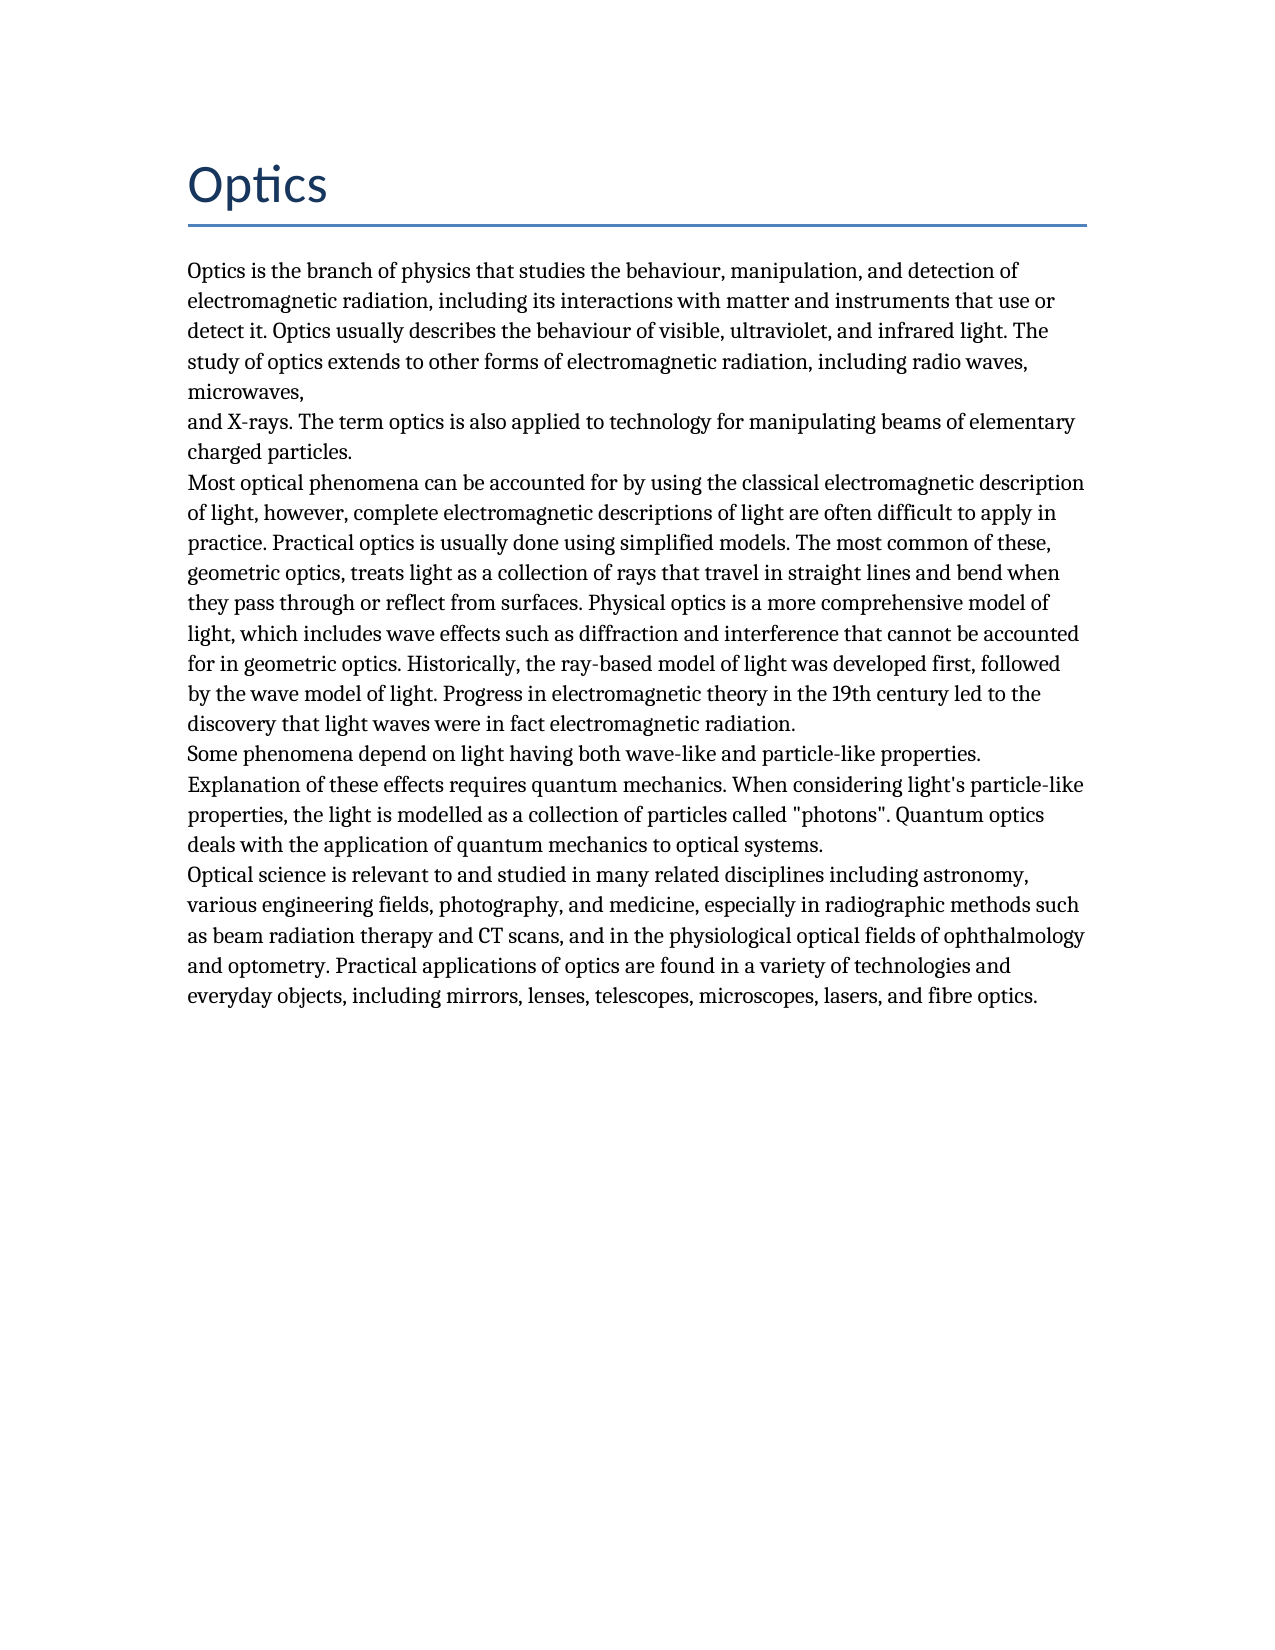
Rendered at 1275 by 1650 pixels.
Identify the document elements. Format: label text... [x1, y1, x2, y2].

title Optics [187, 150, 1087, 227]
text Optics is the branch of physics that studies the behaviour, manipulation, and detection of electromagnetic radiation, including its interactions with matter and instruments that use or detect it. Optics usually describes the behaviour of visible, ultraviolet, and infrared light. The study of optics extends to other forms of electromagnetic radiation, including radio waves, microwaves, and X-rays. The term optics is also applied to technology for manipulating beams of elementary charged particles. Most optical phenomena can be accounted for by using the classical electromagnetic description of light, however, complete electromagnetic descriptions of light are often difficult to apply in practice. Practical optics is usually done using simplified models. The most common of these, geometric optics, treats light as a collection of rays that travel in straight lines and bend when they pass through or reflect from surfaces. Physical optics is a more comprehensive model of light, which includes wave effects such as diffraction and interference that cannot be accounted for in geometric optics. Historically, the ray-based model of light was developed first, followed by the wave model of light. Progress in electromagnetic theory in the 19th century led to the discovery that light waves were in fact electromagnetic radiation. Some phenomena depend on light having both wave-like and particle-like properties. Explanation of these effects requires quantum mechanics. When considering light's particle-like properties, the light is modelled as a collection of particles called "photons". Quantum optics deals with the application of quantum mechanics to optical systems. Optical science is relevant to and studied in many related disciplines including astronomy, various engineering fields, photography, and medicine, especially in radiographic methods such as beam radiation therapy and CT scans, and in the physiological optical fields of ophthalmology and optometry. Practical applications of optics are found in a variety of technologies and everyday objects, including mirrors, lenses, telescopes, microscopes, lasers, and fibre optics. [187, 258, 1087, 1009]
